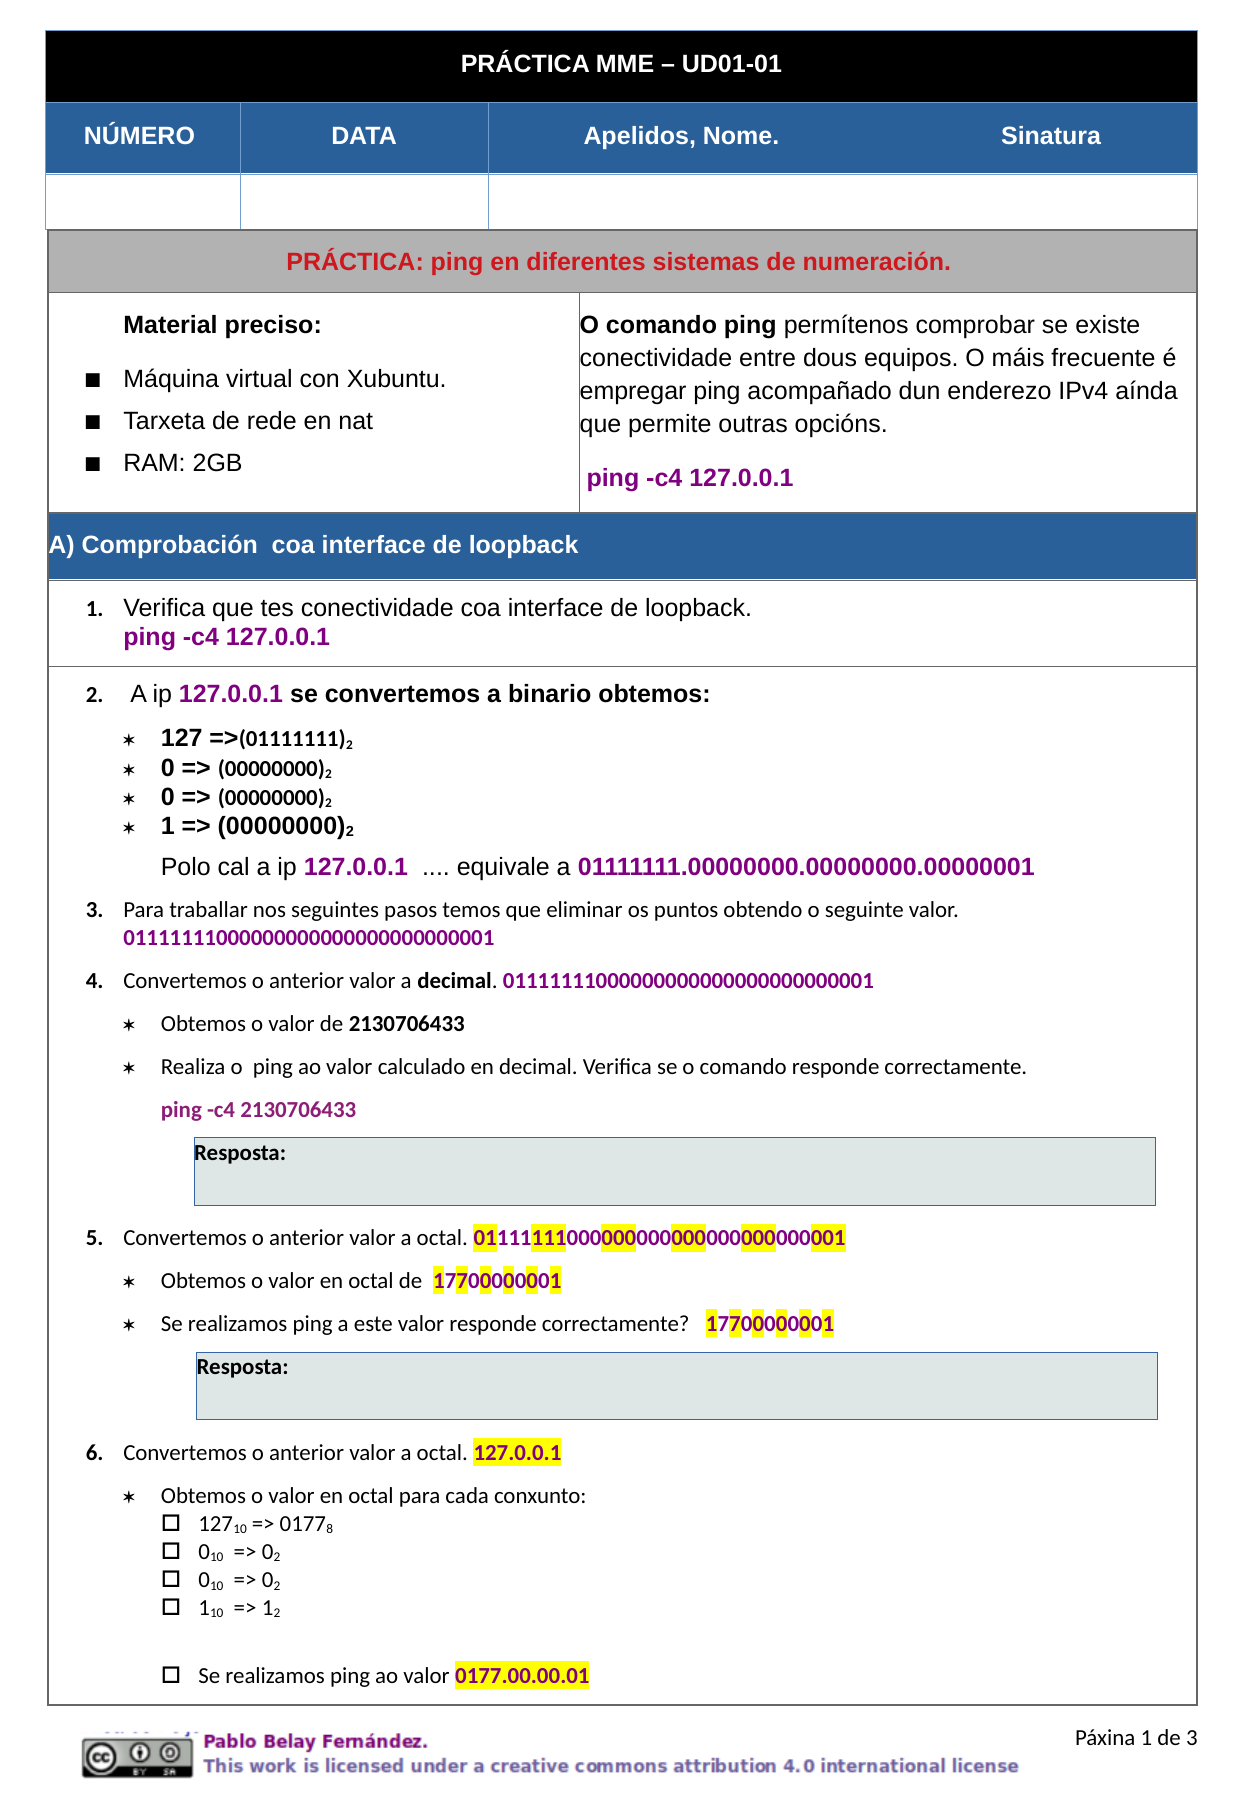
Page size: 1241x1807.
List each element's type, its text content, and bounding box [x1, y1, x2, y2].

table_cell NÚMERO [46, 103, 240, 173]
table_cell A) Comprobación coa interface de loopback [49, 514, 1196, 579]
table_cell [46, 175, 240, 229]
table_cell Material preciso: Máquina virtual con Xubuntu. Tarxeta de rede en nat RAM: 2GB [49, 293, 579, 512]
table_cell O comando ping permítenos comprobar se existe conectividade entre dous equipos. O máis frecuente é empregar ping acompañado dun enderezo IPv4 aínda que permite outras opcións. ping -c4 127.0.0.1 [580, 293, 1196, 512]
table_header PRÁCTICA MME – UD01-01 [46, 31, 1197, 102]
table_cell [241, 175, 488, 229]
table_cell Verifica que tes conectividade coa interface de loopback. ping -c4 127.0.0.1 [49, 581, 1196, 666]
table_header PRÁCTICA: ping en diferentes sistemas de numeración. [49, 231, 1196, 292]
table_cell Apelidos, Nome. Sinatura [489, 103, 1197, 173]
table_cell DATA [241, 103, 488, 173]
table_cell A ip 127.0.0.1 se convertemos a binario obtemos: 127 =>(01111111)2 0 => (00000000)2 0 => (00000000)2 1 => (00000000)2 Polo cal a ip 127.0.0.1 .... equivale a 01111111.00000000.00000000.00000001 Para traballar nos seguintes pasos temos que eliminar os puntos obtendo o seguinte valor. 01111111000000000000000000000001 Convertemos o anterior valor a decimal. 01111111000000000000000000000001 Obtemos o valor de 2130706433 Realiza o ping ao valor calculado en decimal. Verifica se o comando responde correctamente. ping -c4 2130706433 Convertemos o anterior valor a octal. 01111111000000000000000000000001 Obtemos o valor en octal de 17700000001 Se realizamos ping a este valor responde correctamente? 17700000001 Convertemos o anterior valor a octal. 127.0.0.1 Obtemos o valor en octal para cada conxunto: 12710 => 01778 010 => 02 010 => 02 110 => 12 Se realizamos ping ao valor 0177.00.00.01 Se realizamos ping ao valor 0177.0000.0000.0001 Podemos decir que é equivalente realizar ping a 0177.0000.0000.0001 ou valor 0177.00.00.01 Convertemos o valor de binario do punto 3 01111111000000000000000000000001 a hexadecimal. 127 =>(7F)16 =>0x7F 0 => (0)16 =>0x0 0 => (0)16 =>0x0 1 => (1)16 =>0x0 É equivalente realizar ping a 7F000001 ? É equivalente realizar ping a 0x7F000001 ? É equivalente realizar ping a 0x7f000001 ? [49, 667, 1196, 1704]
table_cell [489, 175, 1197, 229]
picture [65, 1722, 1035, 1787]
